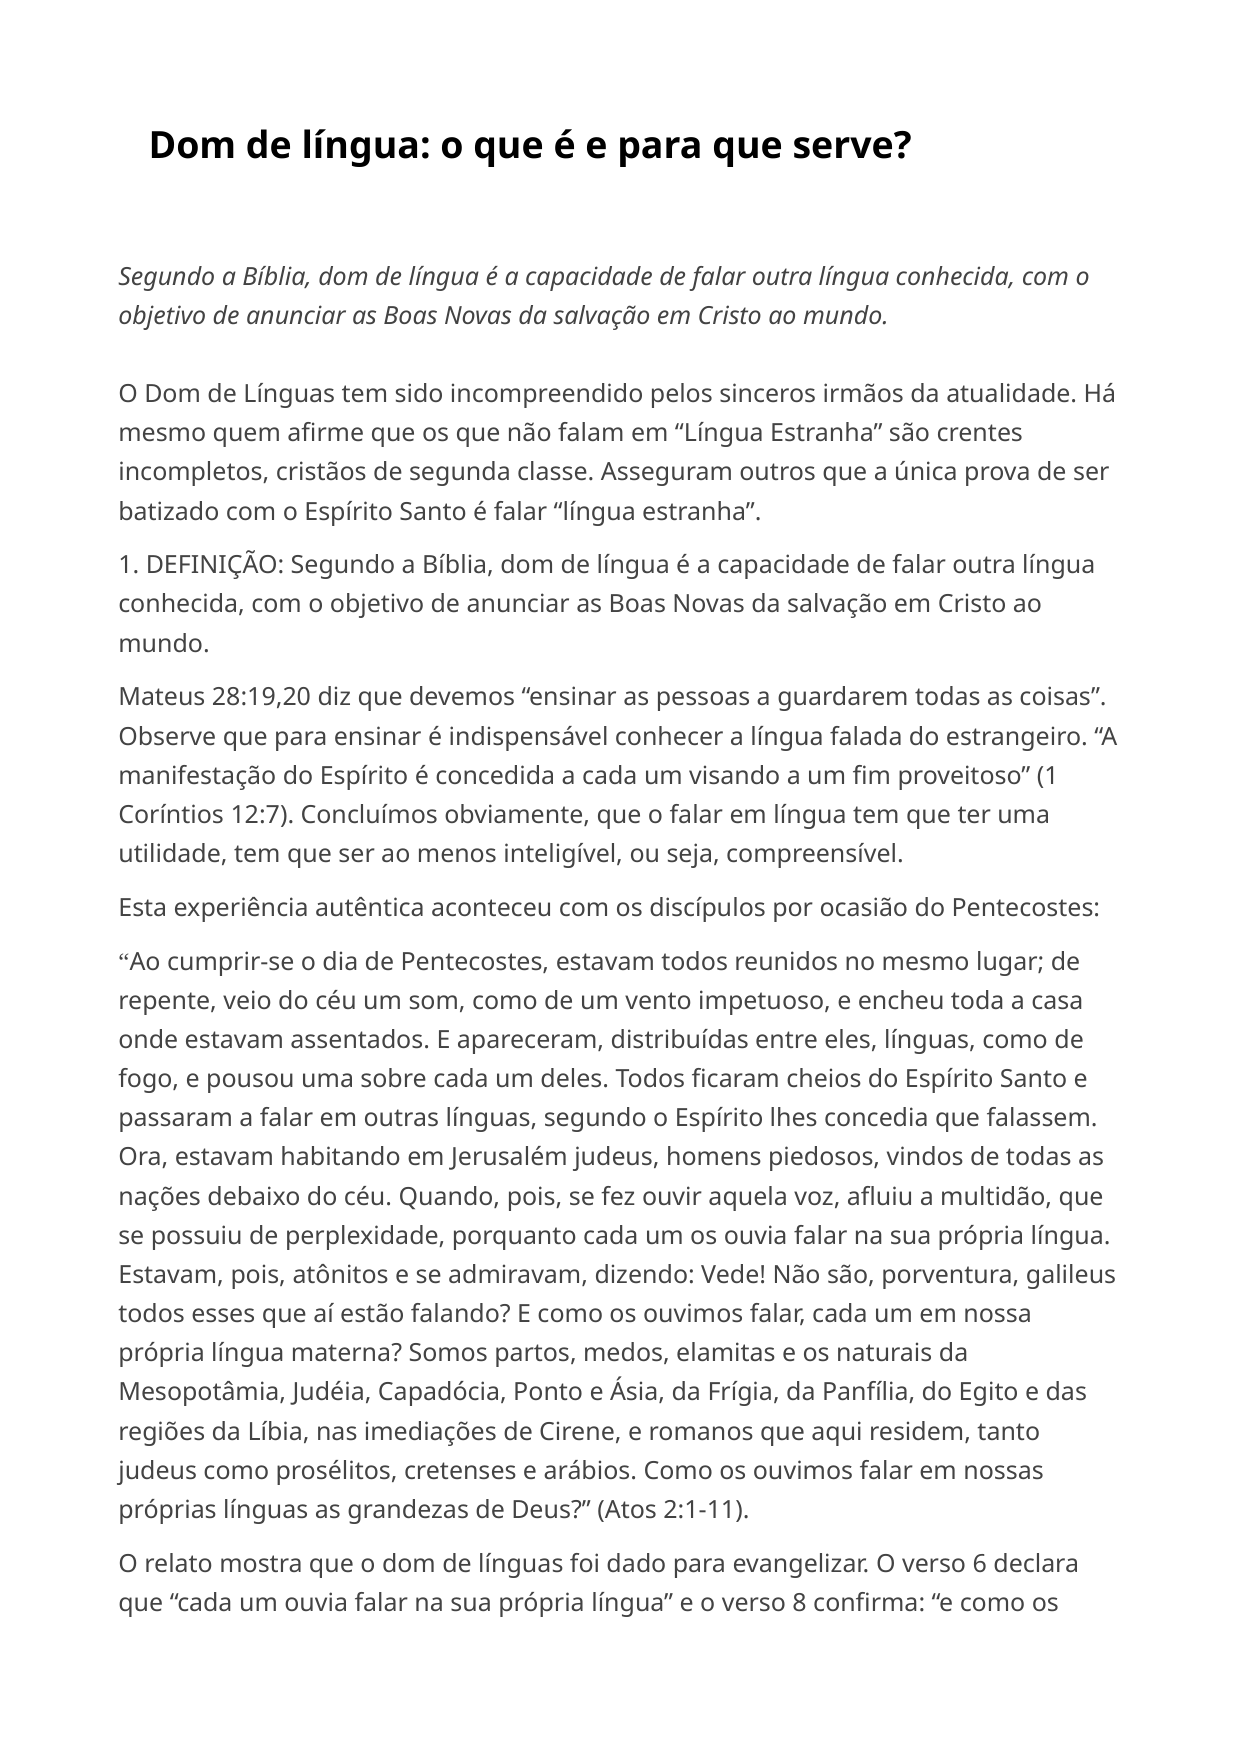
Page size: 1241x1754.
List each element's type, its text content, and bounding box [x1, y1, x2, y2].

text Esta experiência autêntica aconteceu com os discípulos por ocasião do Pentecostes: [118, 889, 1122, 923]
text “Ao cumprir-se o dia de Pentecostes, estavam todos reunidos no mesmo lugar; de repente, veio do céu um som, como de um vento impetuoso, e encheu toda a casa onde estavam assentados. E apareceram, distribuídas entre eles, línguas, como de fogo, e pousou uma sobre cada um deles. Todos ficaram cheios do Espírito Santo e passaram a falar em outras línguas, segundo o Espírito lhes concedia que falassem. Ora, estavam habitando em Jerusalém judeus, homens piedosos, vindos de todas as nações debaixo do céu. Quando, pois, se fez ouvir aquela voz, afluiu a multidão, que se possuiu de perplexidade, porquanto cada um os ouvia falar na sua própria língua. Estavam, pois, atônitos e se admiravam, dizendo: Vede! Não são, porventura, galileus todos esses que aí estão falando? E como os ouvimos falar, cada um em nossa própria língua materna? Somos partos, medos, elamitas e os naturais da Mesopotâmia, Judéia, Capadócia, Ponto e Ásia, da Frígia, da Panfília, do Egito e das regiões da Líbia, nas imediações de Cirene, e romanos que aqui residem, tanto judeus como prosélitos, cretenses e arábios. Como os ouvimos falar em nossas próprias línguas as grandezas de Deus?” (Atos 2:1-11). [118, 943, 1122, 1526]
text Segundo a Bíblia, dom de língua é a capacidade de falar outra língua conhecida, com o objetivo de anunciar as Boas Novas da salvação em Cristo ao mundo. [118, 258, 1122, 331]
text O Dom de Línguas tem sido incompreendido pelos sinceros irmãos da atualidade. Há mesmo quem afirme que os que não falam em “Língua Estranha” são crentes incompletos, cristãos de segunda classe. Asseguram outros que a única prova de ser batizado com o Espírito Santo é falar “língua estranha”. [118, 376, 1122, 527]
text O relato mostra que o dom de línguas foi dado para evangelizar. O verso 6 declara que “cada um ouvia falar na sua própria língua” e o verso 8 confirma: “e como os [118, 1545, 1122, 1618]
text I?Dom de língua: o que é e para que serve? [118, 118, 1122, 169]
text 1. DEFINIÇÃO: Segundo a Bíblia, dom de língua é a capacidade de falar outra língua conhecida, com o objetivo de anunciar as Boas Novas da salvação em Cristo ao mundo. [118, 547, 1122, 659]
text Mateus 28:19,20 diz que devemos “ensinar as pessoas a guardarem todas as coisas”. Observe que para ensinar é indispensável conhecer a língua falada do estrangeiro. “A manifestação do Espírito é concedida a cada um visando a um fim proveitoso” (1 Coríntios 12:7). Concluímos obviamente, que o falar em língua tem que ter uma utilidade, tem que ser ao menos inteligível, ou seja, compreensível. [118, 679, 1122, 870]
